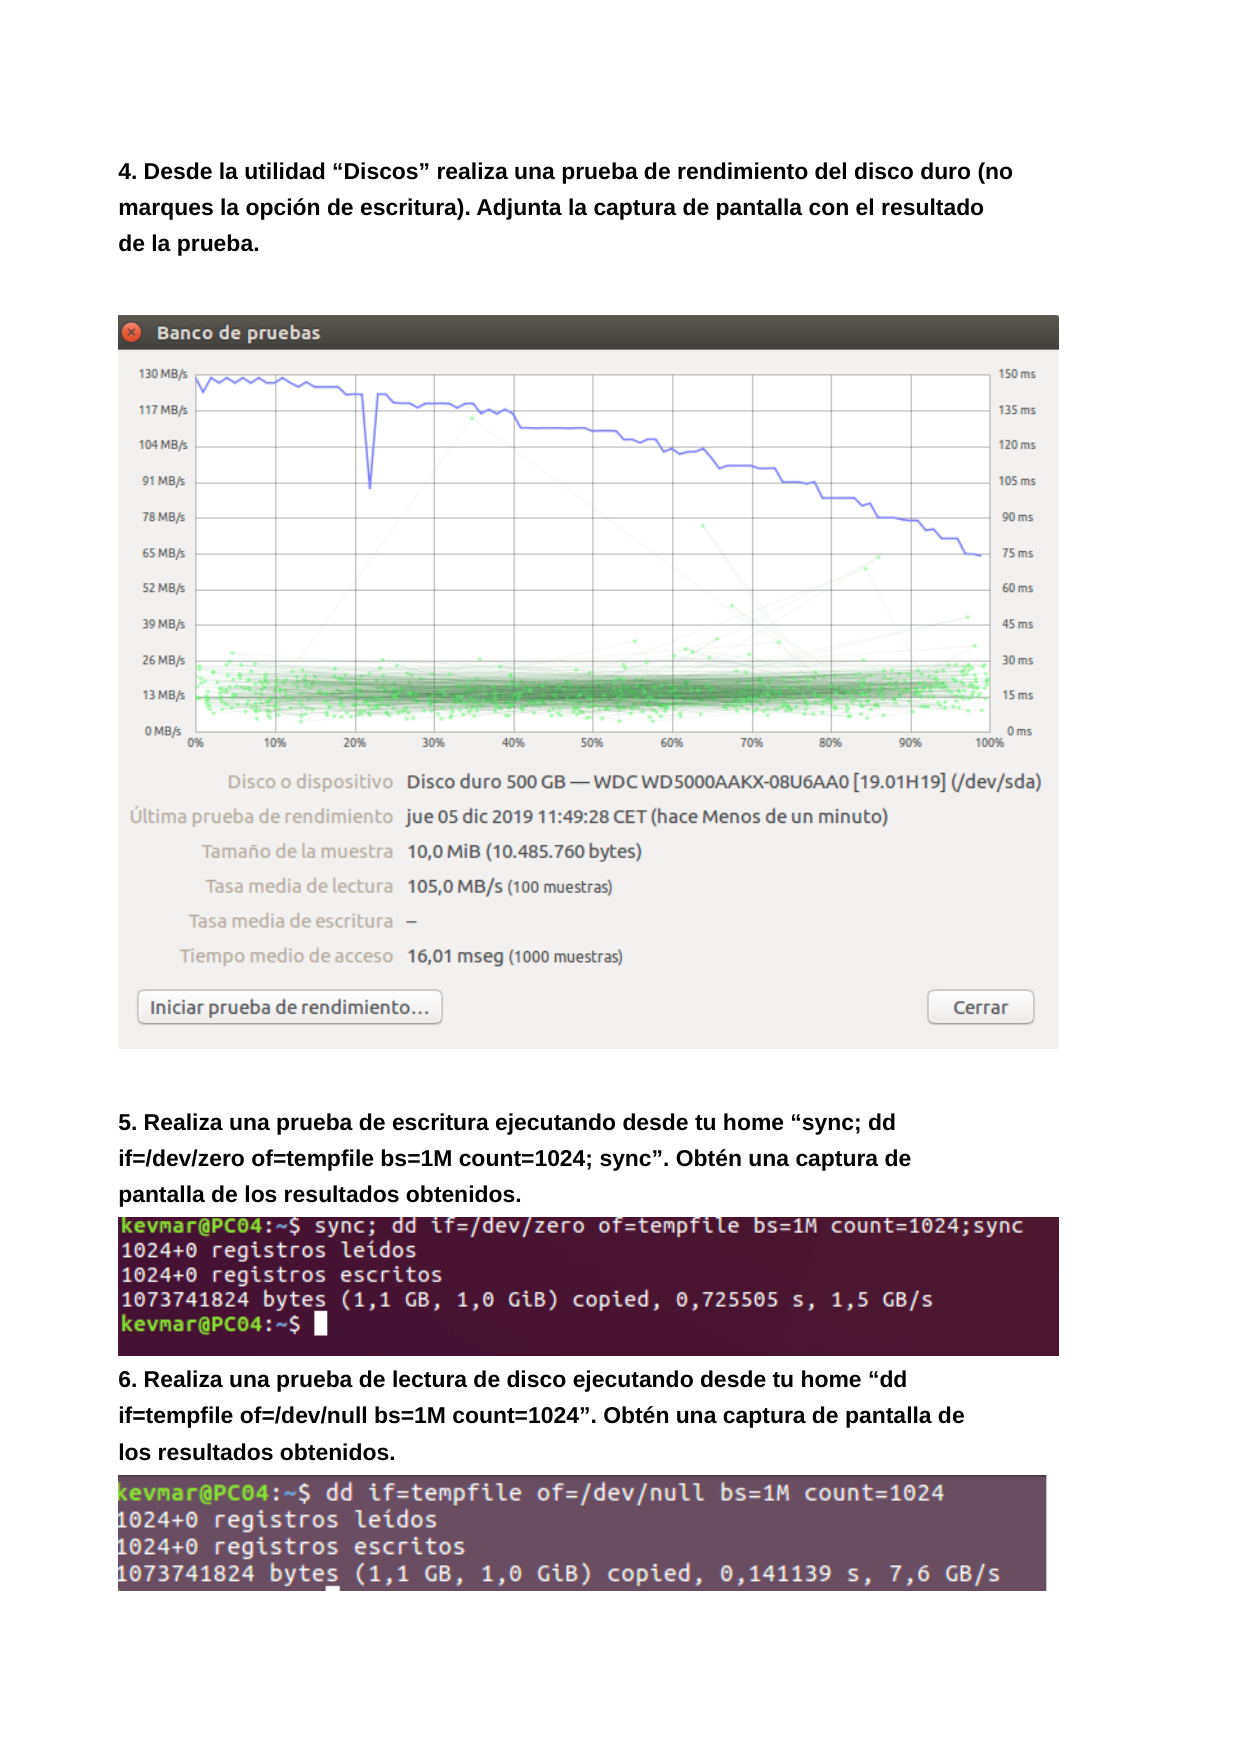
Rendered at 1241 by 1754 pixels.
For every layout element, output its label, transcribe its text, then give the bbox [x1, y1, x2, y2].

text 5. Realiza una prueba de escritura ejecutando desde tu home “sync; dd [118, 1108, 1122, 1135]
text if=tempfile of=/dev/null bs=1M count=1024”. Obtén una captura de pantalla de [118, 1402, 1122, 1429]
text los resultados obtenidos. [118, 1439, 1122, 1465]
text 4. Desde la utilidad “Discos” realiza una prueba de rendimiento del disco duro (no [118, 158, 1122, 184]
text marques la opción de escritura). Adjunta la captura de pantalla con el resultado [118, 194, 1122, 220]
text pantalla de los resultados obtenidos. [118, 1181, 1122, 1208]
picture [118, 315, 1059, 1049]
picture [118, 1217, 1059, 1356]
text de la prueba. [118, 230, 1122, 257]
text if=/dev/zero of=tempfile bs=1M count=1024; sync”. Obtén una captura de [118, 1145, 1122, 1171]
text 6. Realiza una prueba de lectura de disco ejecutando desde tu home “dd [118, 1366, 1122, 1392]
picture [118, 1475, 1047, 1591]
